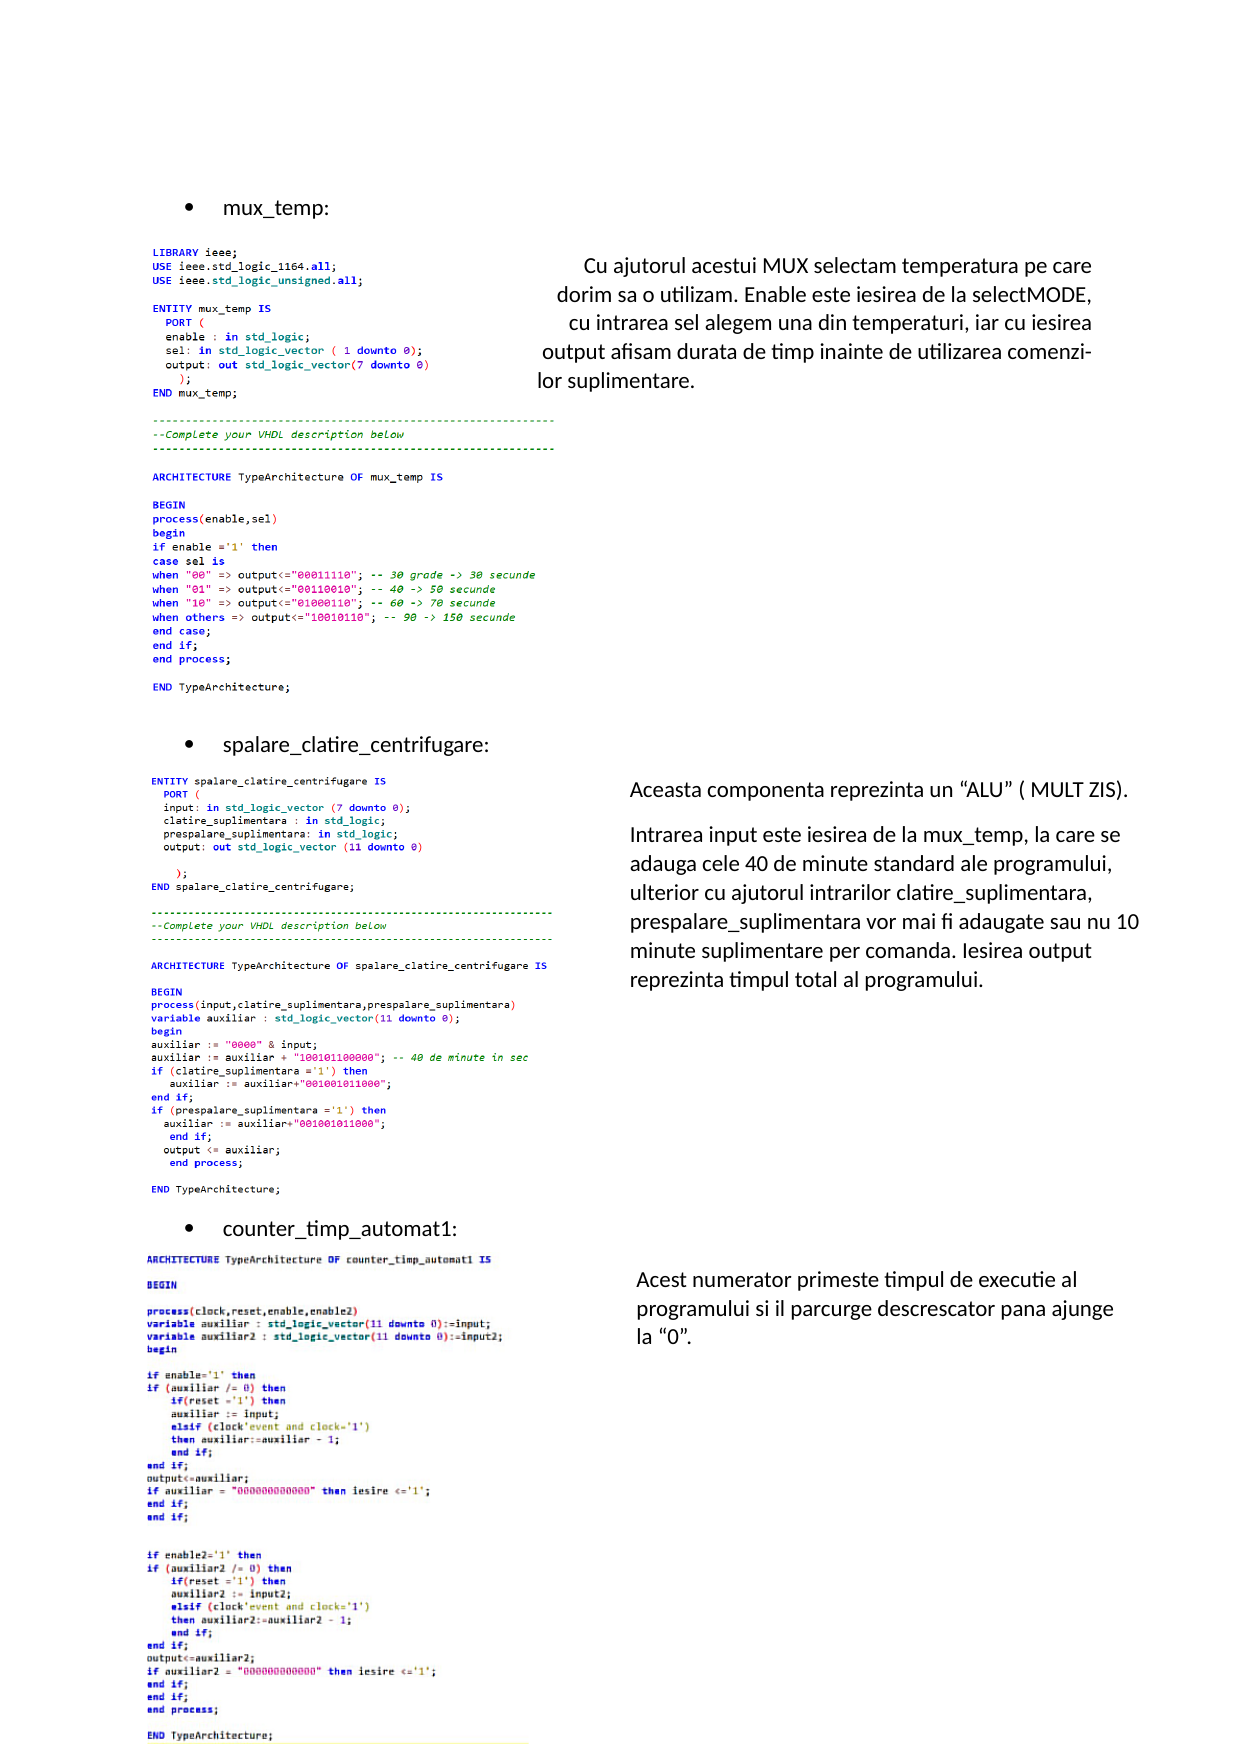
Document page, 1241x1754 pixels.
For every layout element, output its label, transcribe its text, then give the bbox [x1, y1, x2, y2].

list Cu ajutorul acestui MUX selectam temperatura pe care [555, 251, 1093, 279]
text Acest numerator primeste timpul de executie al programului si il parcurge descrescator pana ajunge la “0”. [636, 1265, 1131, 1350]
text Intrarea input este iesirea de la mux_temp, la care se adauga cele 40 de minute standard ale programului, ulterior cu ajutorul intrarilor clatire_suplimentara, prespalare_suplimentara vor mai fi adaugate sau nu 10 minute suplimentare per comanda. Iesirea output reprezinta timpul total al programului. [629, 820, 1145, 993]
list cu intrarea sel alegem una din temperaturi, iar cu iesirea [555, 308, 1093, 337]
text Aceasta componenta reprezinta un “ALU” ( MULT ZIS). [629, 775, 1145, 803]
list lor suplimentare. [555, 366, 1093, 394]
list output afisam durata de timp inainte de utilizarea comenzi- [555, 337, 1093, 365]
list dorim sa o utilizam. Enable este iesirea de la selectMODE, [555, 280, 1093, 308]
list mux_temp: [185, 193, 1093, 221]
list spalare_clatire_centrifugare: [185, 730, 1093, 758]
list counter_timp_automat1: [185, 1214, 1093, 1242]
